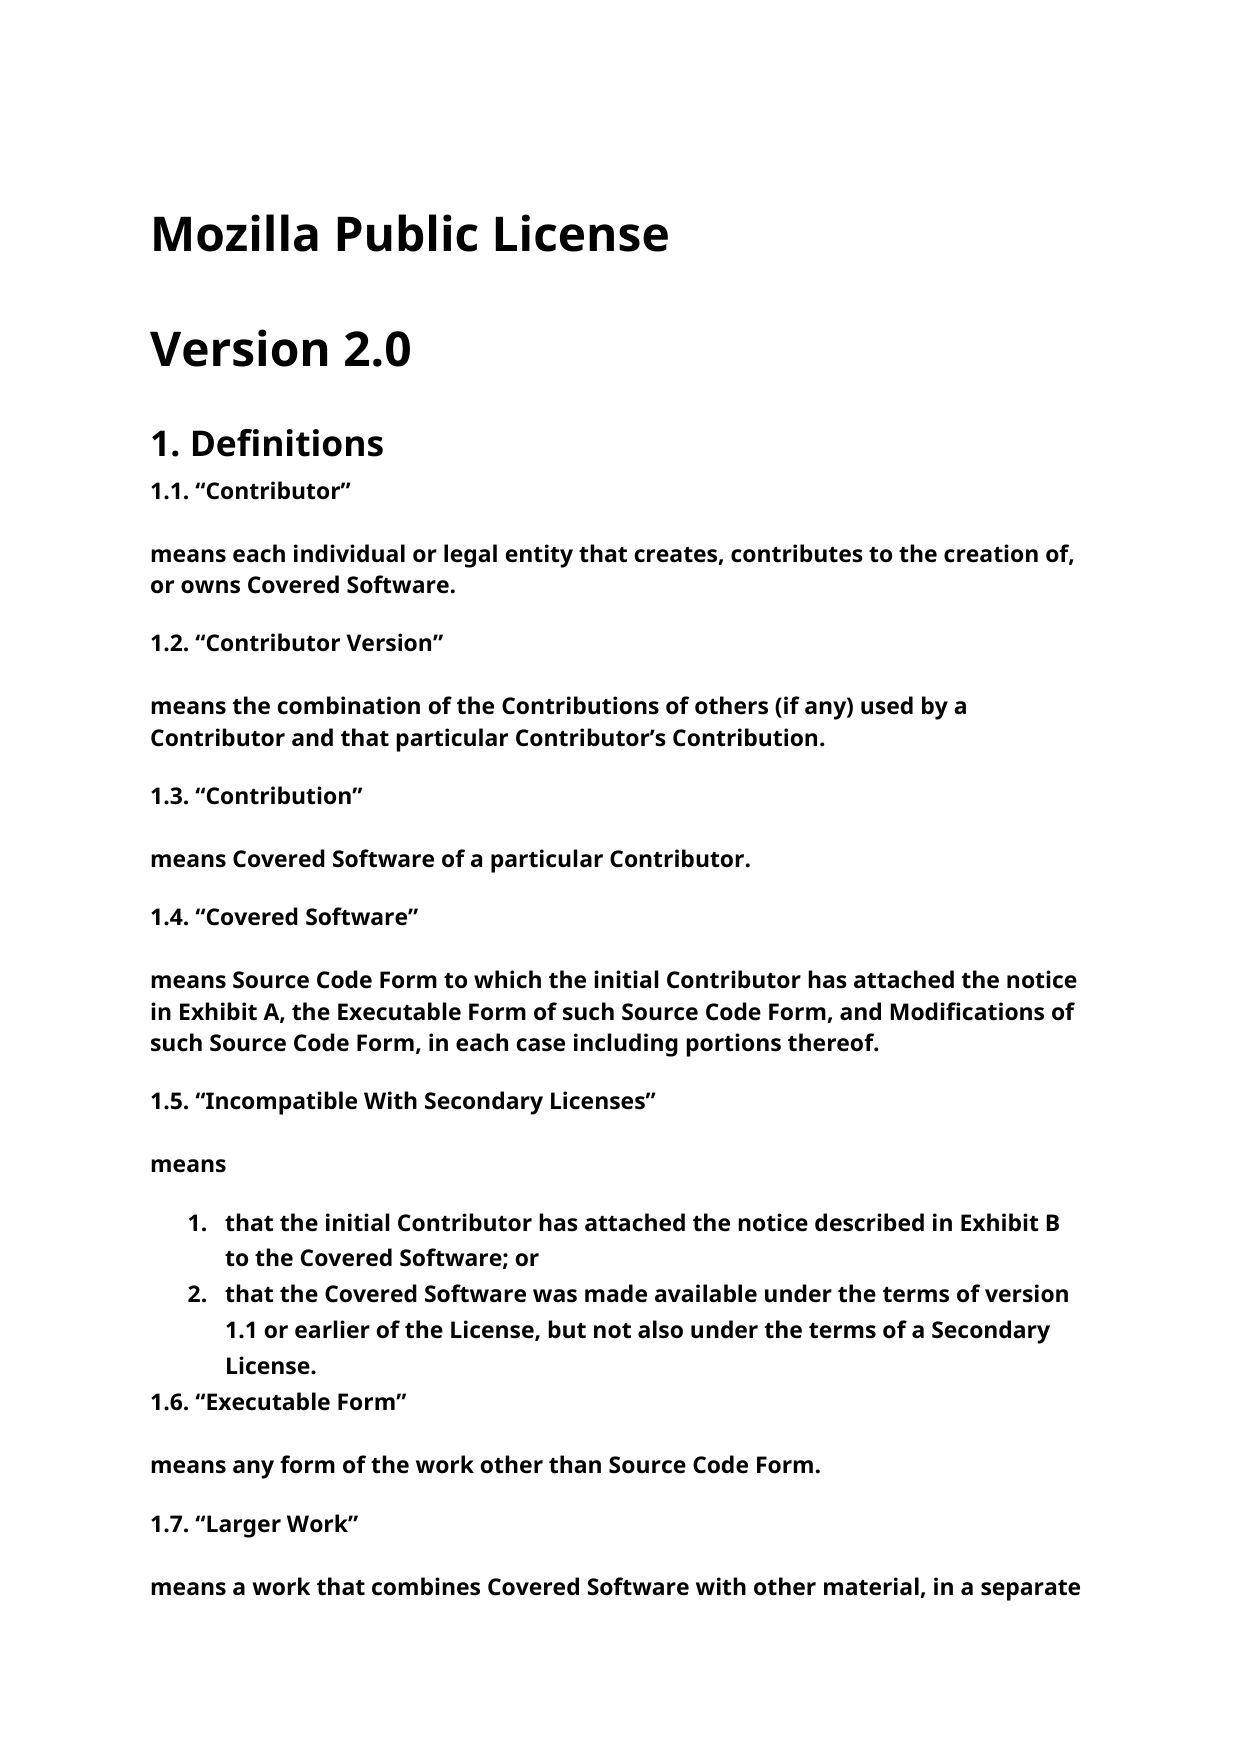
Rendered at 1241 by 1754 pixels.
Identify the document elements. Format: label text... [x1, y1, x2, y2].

list that the initial Contributor has attached the notice described in Exhibit B to the Covered Software; or [187, 1206, 1090, 1274]
text means any form of the work other than Source Code Form. [150, 1449, 1090, 1480]
text means each individual or legal entity that creates, contributes to the creation of, or owns Covered Software. [150, 538, 1090, 600]
text 1.3. “Contribution” [150, 780, 1090, 811]
text means a work that combines Covered Software with other material, in a separate [150, 1571, 1090, 1602]
text means [150, 1148, 1090, 1179]
text 1.6. “Executable Form” [150, 1386, 1090, 1417]
text means the combination of the Contributions of others (if any) used by a Contributor and that particular Contributor’s Contribution. [150, 690, 1090, 753]
text 1.5. “Incompatible With Secondary Licenses” [150, 1085, 1090, 1116]
text means Source Code Form to which the initial Contributor has attached the notice in Exhibit A, the Executable Form of such Source Code Form, and Modifications of such Source Code Form, in each case including portions thereof. [150, 964, 1090, 1058]
subtitle Version 2.0 [150, 315, 1090, 381]
subtitle 1. Definitions [150, 418, 1090, 466]
text 1.1. “Contributor” [150, 475, 1090, 506]
text 1.7. “Larger Work” [150, 1507, 1090, 1539]
text 1.4. “Covered Software” [150, 901, 1090, 932]
text 1.2. “Contributor Version” [150, 627, 1090, 658]
list that the Covered Software was made available under the terms of version 1.1 or earlier of the License, but not also under the terms of a Secondary License. [187, 1278, 1090, 1381]
subtitle Mozilla Public License [150, 200, 1090, 265]
text means Covered Software of a particular Contributor. [150, 843, 1090, 874]
